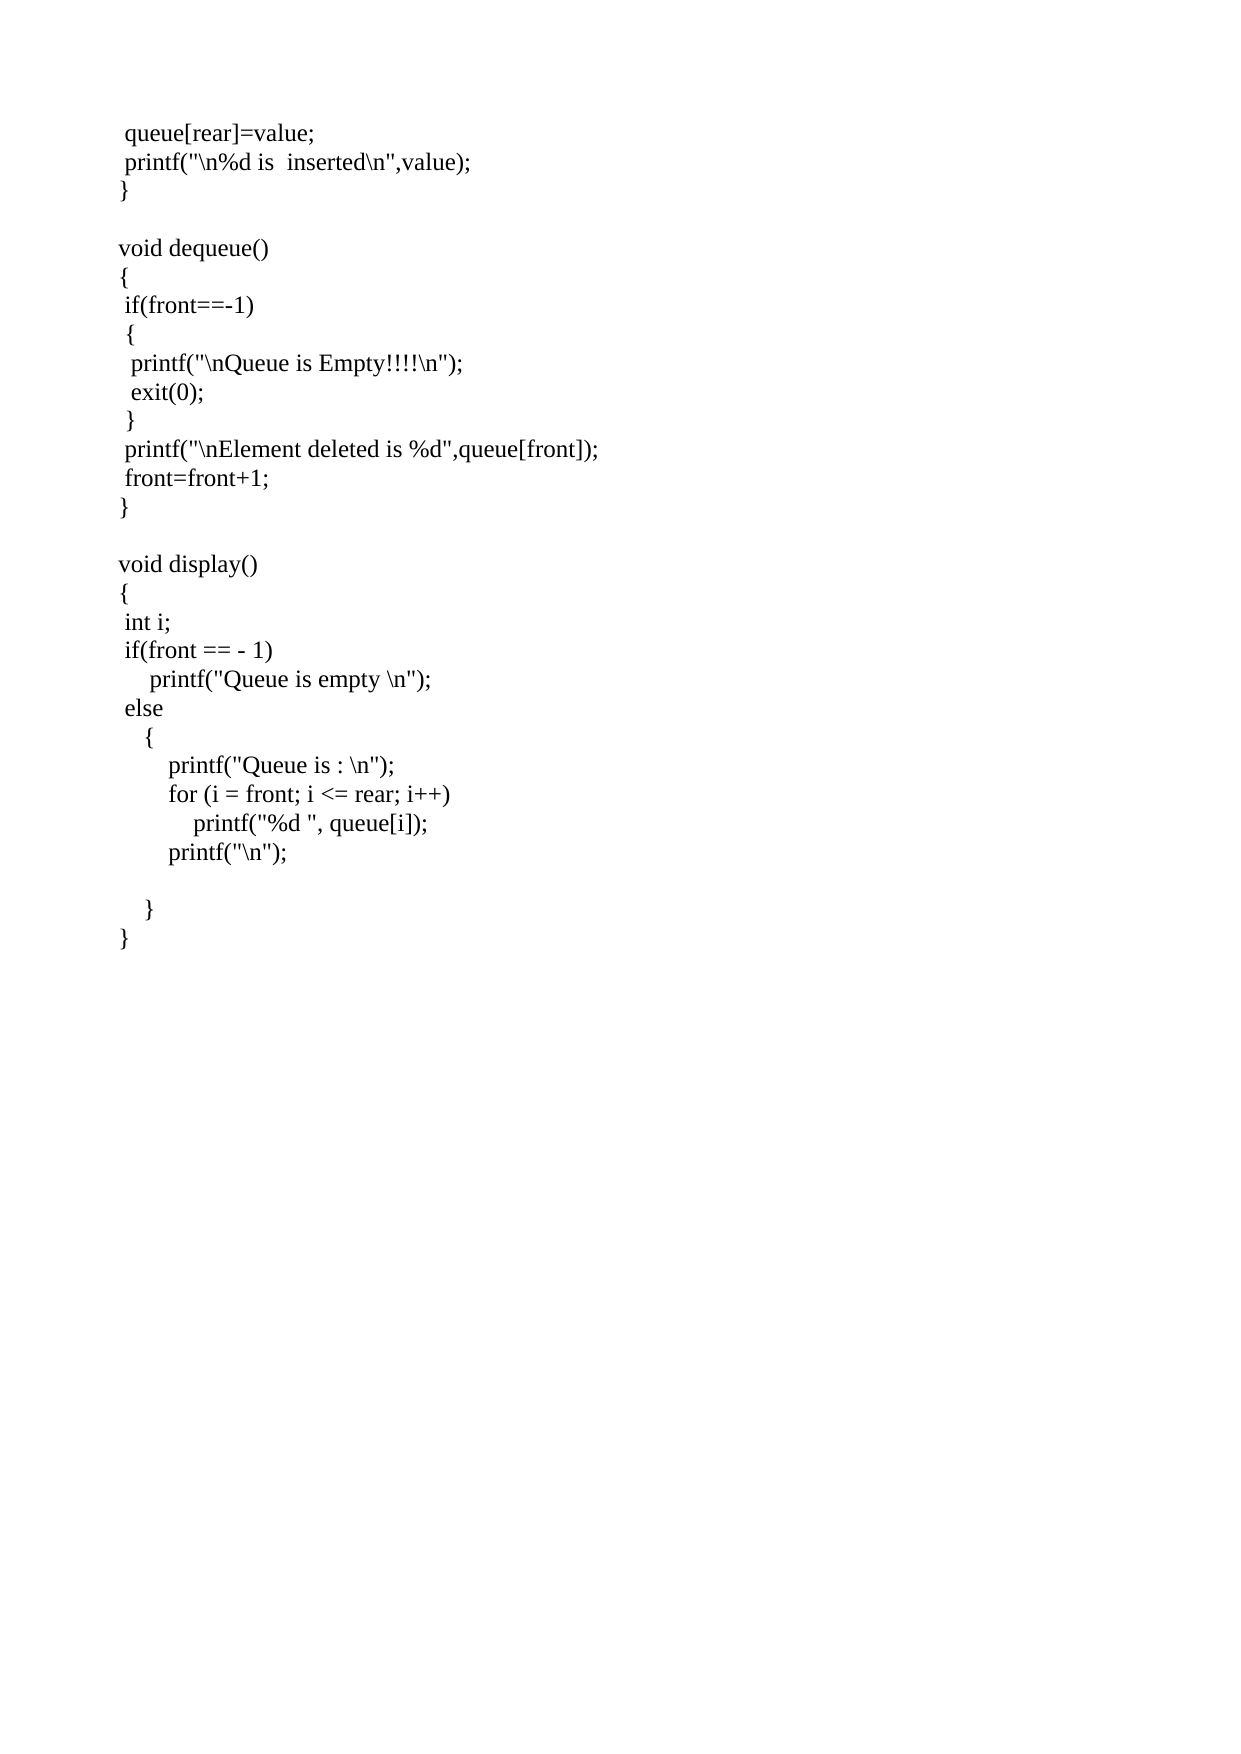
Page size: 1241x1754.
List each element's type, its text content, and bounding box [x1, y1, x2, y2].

text front=front+1; [118, 463, 1122, 492]
text if(front == - 1) [118, 636, 1122, 664]
text { [118, 262, 1122, 291]
text { [118, 319, 1122, 348]
text } [118, 176, 1122, 204]
text } [118, 894, 1122, 923]
text printf("Queue is : \n"); [118, 751, 1122, 779]
text if(front==-1) [118, 291, 1122, 319]
text printf("Queue is empty \n"); [118, 664, 1122, 693]
text printf("\nQueue is Empty!!!!\n"); [118, 348, 1122, 377]
text printf("\n"); [118, 837, 1122, 866]
text } [118, 923, 1122, 952]
text int i; [118, 607, 1122, 636]
text { [118, 578, 1122, 607]
text for (i = front; i <= rear; i++) [118, 779, 1122, 808]
text printf("%d ", queue[i]); [118, 808, 1122, 837]
text printf("\nElement deleted is %d",queue[front]); [118, 434, 1122, 463]
text else [118, 693, 1122, 722]
text printf("\n%d is inserted\n",value); [118, 147, 1122, 176]
text void dequeue() [118, 233, 1122, 262]
text void display() [118, 549, 1122, 578]
text } [118, 406, 1122, 434]
text } [118, 492, 1122, 521]
text { [118, 722, 1122, 751]
text queue[rear]=value; [118, 118, 1122, 147]
text exit(0); [118, 377, 1122, 406]
